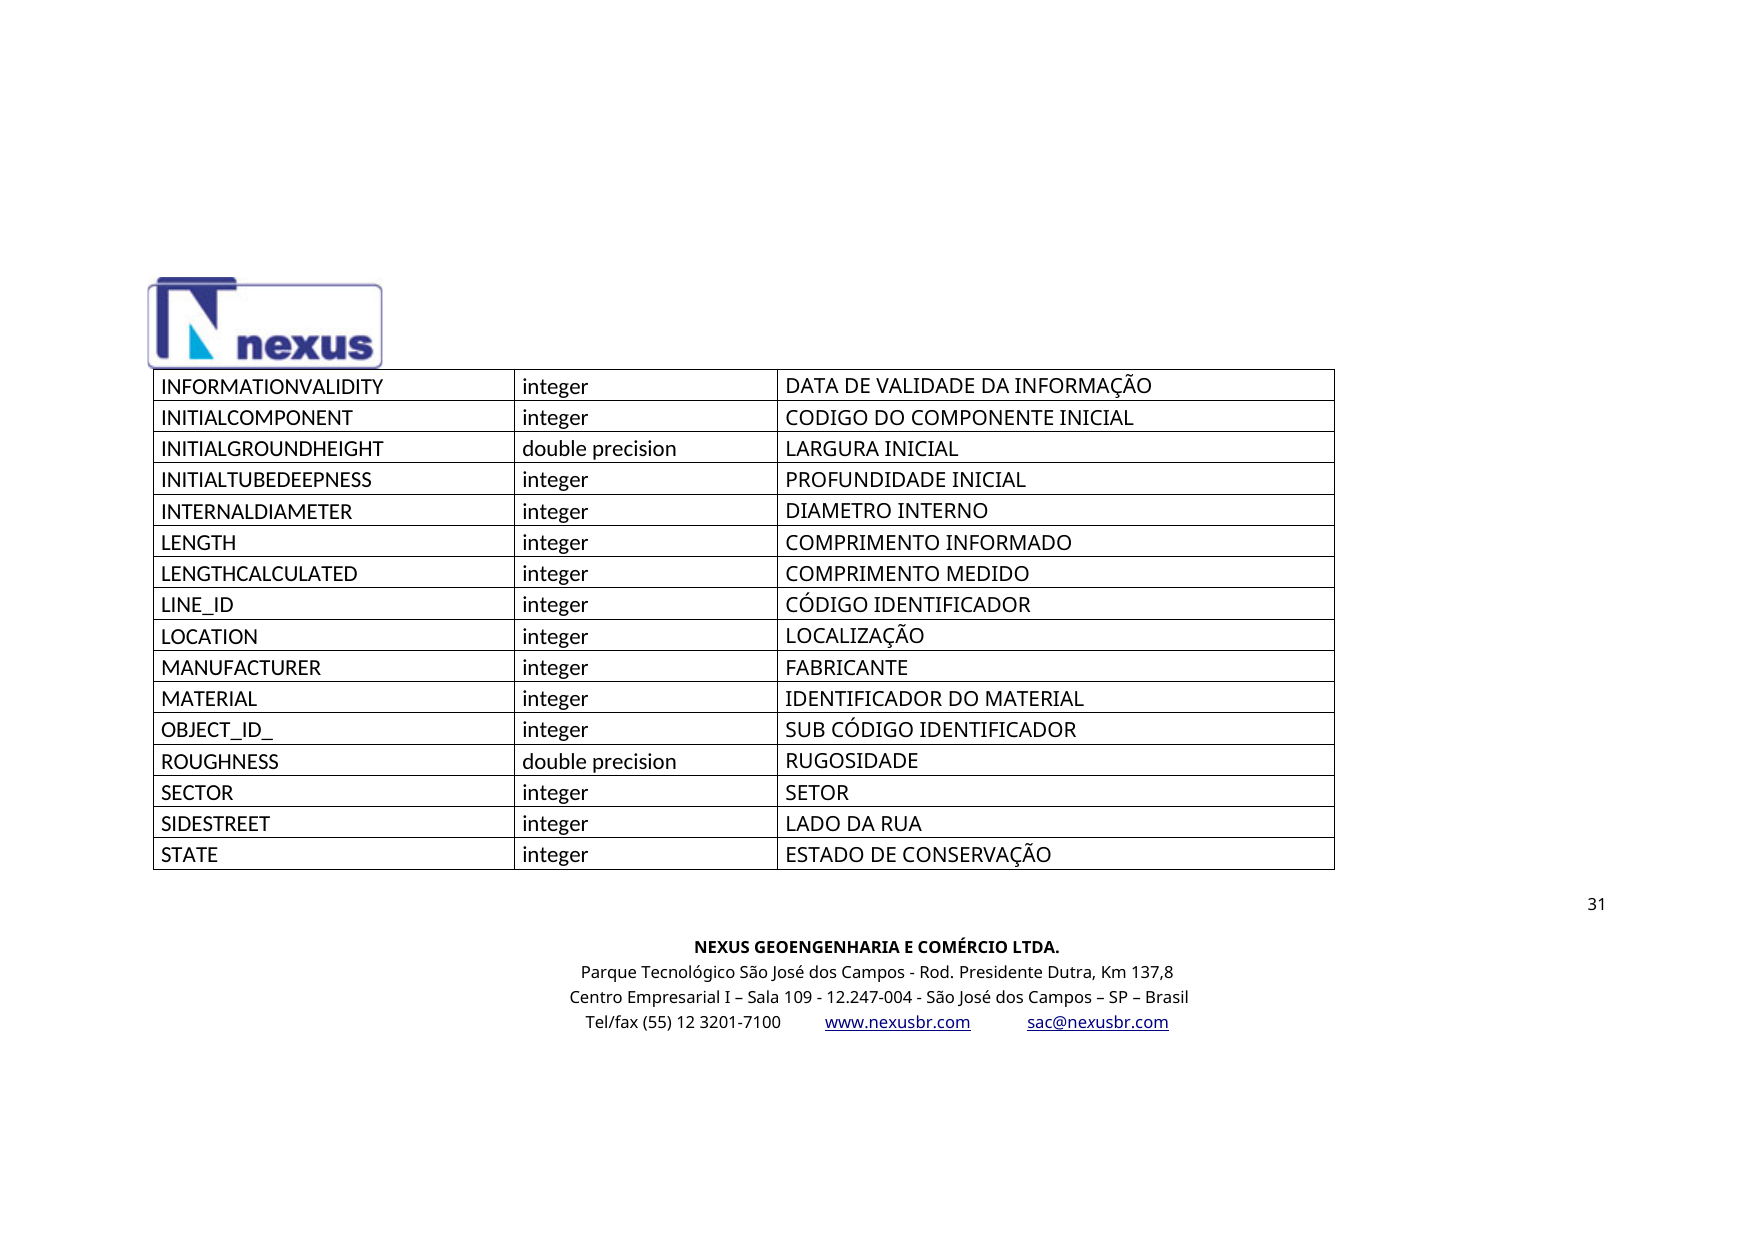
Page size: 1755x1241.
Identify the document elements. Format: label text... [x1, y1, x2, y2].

table_cell INFORMATIONVALIDITY [154, 370, 514, 400]
table_cell OBJECT_ID_ [154, 713, 514, 743]
table_cell RUGOSIDADE [778, 745, 1334, 775]
table_cell integer [515, 526, 777, 556]
table_cell SUB CÓDIGO IDENTIFICADOR [778, 713, 1334, 743]
table_cell LENGTHCALCULATED [154, 557, 514, 587]
table_cell integer [515, 776, 777, 806]
table_cell MATERIAL [154, 682, 514, 712]
table_cell integer [515, 557, 777, 587]
table_cell double precision [515, 745, 777, 775]
table_cell INTERNALDIAMETER [154, 495, 514, 525]
table_cell LENGTH [154, 526, 514, 556]
table_cell SIDESTREET [154, 807, 514, 837]
table_cell COMPRIMENTO MEDIDO [778, 557, 1334, 587]
table_cell COMPRIMENTO INFORMADO [778, 526, 1334, 556]
table_cell integer [515, 495, 777, 525]
table_cell INITIALGROUNDHEIGHT [154, 432, 514, 462]
table_cell DIAMETRO INTERNO [778, 495, 1334, 525]
table_cell MANUFACTURER [154, 651, 514, 681]
table_cell integer [515, 620, 777, 650]
table_cell LOCATION [154, 620, 514, 650]
table_cell STATE [154, 838, 514, 868]
table_cell IDENTIFICADOR DO MATERIAL [778, 682, 1334, 712]
table_cell integer [515, 838, 777, 868]
table_cell SECTOR [154, 776, 514, 806]
table_cell LOCALIZAÇÃO [778, 620, 1334, 650]
table_cell ROUGHNESS [154, 745, 514, 775]
table_cell INITIALTUBEDEEPNESS [154, 463, 514, 493]
table_cell ESTADO DE CONSERVAÇÃO [778, 838, 1334, 868]
table_cell DATA DE VALIDADE DA INFORMAÇÃO [778, 370, 1334, 400]
table_cell double precision [515, 432, 777, 462]
table_cell integer [515, 713, 777, 743]
table_cell integer [515, 807, 777, 837]
table_cell LINE_ID [154, 588, 514, 618]
table_cell LADO DA RUA [778, 807, 1334, 837]
table_cell integer [515, 401, 777, 431]
table_cell CODIGO DO COMPONENTE INICIAL [778, 401, 1334, 431]
table_cell INITIALCOMPONENT [154, 401, 514, 431]
table_cell integer [515, 370, 777, 400]
table_cell FABRICANTE [778, 651, 1334, 681]
table_cell SETOR [778, 776, 1334, 806]
table_cell PROFUNDIDADE INICIAL [778, 463, 1334, 493]
table_cell LARGURA INICIAL [778, 432, 1334, 462]
table_cell integer [515, 463, 777, 493]
table_cell integer [515, 588, 777, 618]
table_cell integer [515, 651, 777, 681]
table_cell integer [515, 682, 777, 712]
table_cell CÓDIGO IDENTIFICADOR [778, 588, 1334, 618]
